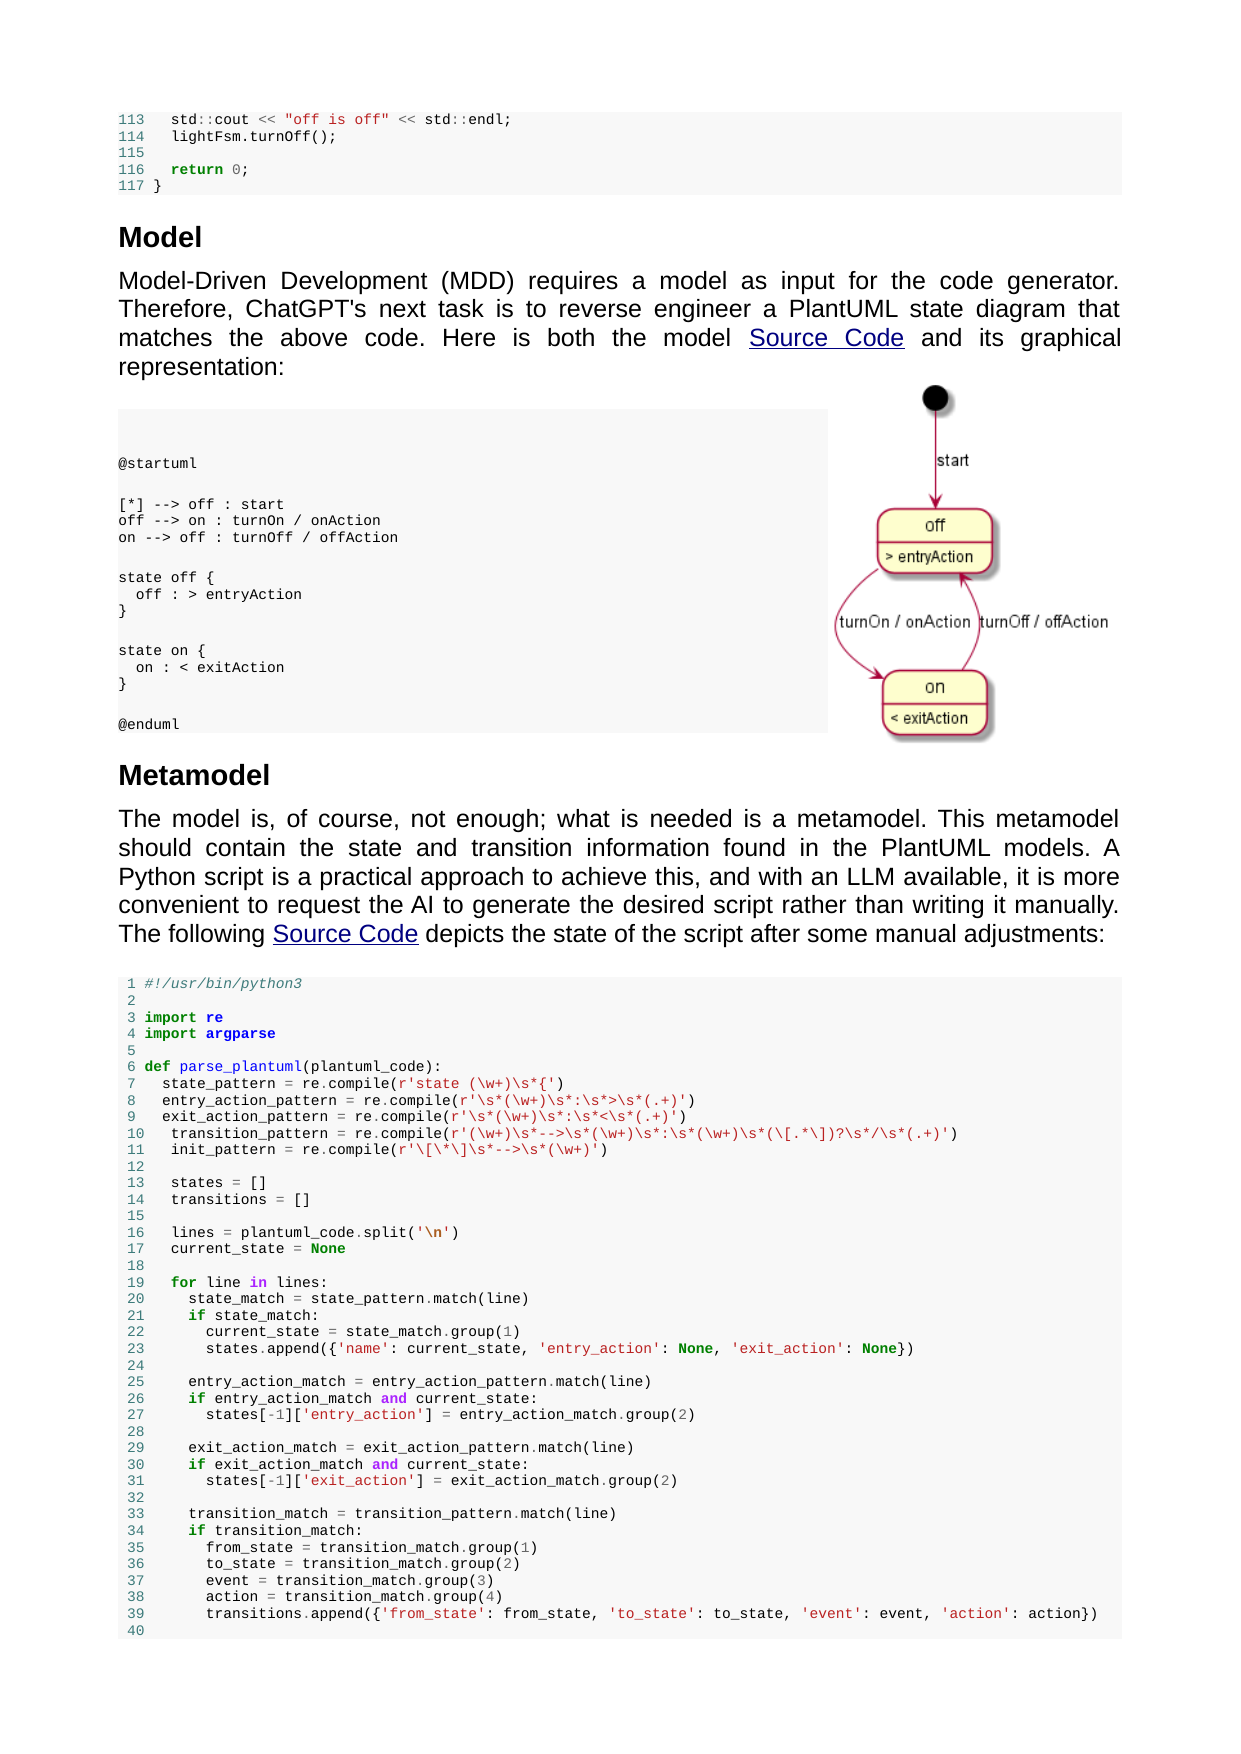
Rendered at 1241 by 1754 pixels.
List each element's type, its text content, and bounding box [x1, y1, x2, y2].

text Model-Driven Development (MDD) requires a model as input for the code generator. Therefore, ChatGPT's next task is to reverse engineer a PlantUML state diagram that matches the above code. Here is both the model Source Code and its graphical representation: [118, 266, 1122, 381]
text 113 std::cout << "off is off" << std::endl; [118, 112, 1122, 129]
text 17 current_state = None [118, 1242, 1122, 1258]
text state off { [118, 570, 827, 587]
text 29 exit_action_match = exit_action_pattern.match(line) [118, 1441, 1122, 1457]
text 115 [118, 145, 1122, 162]
text 11 init_pattern = re.compile(r'\[\*\]\s*-->\s*(\w+)') [118, 1142, 1122, 1159]
text off --> on : turnOn / onAction [118, 513, 827, 530]
text 20 state_match = state_pattern.match(line) [118, 1291, 1122, 1308]
text 33 transition_match = transition_pattern.match(line) [118, 1507, 1122, 1523]
text 4 import argparse [118, 1026, 1122, 1043]
text The model is, of course, not enough; what is needed is a metamodel. This metamodel should contain the state and transition information found in the PlantUML models. A Python script is a practical approach to achieve this, and with an LLM available, it is more convenient to request the AI to generate the desired script rather than writing it manually. The following Source Code depicts the state of the script after some manual adjustments: [118, 804, 1122, 948]
text 28 [118, 1424, 1122, 1441]
text 34 if transition_match: [118, 1523, 1122, 1540]
text 14 transitions = [] [118, 1192, 1122, 1209]
text 23 states.append({'name': current_state, 'entry_action': None, 'exit_action': None}) [118, 1341, 1122, 1358]
text 10 transition_pattern = re.compile(r'(\w+)\s*-->\s*(\w+)\s*:\s*(\w+)\s*(\[.*\])?\s*/\s*(.+)') [118, 1126, 1122, 1142]
text 12 [118, 1159, 1122, 1176]
text 8 entry_action_pattern = re.compile(r'\s*(\w+)\s*:\s*>\s*(.+)') [118, 1093, 1122, 1109]
text 32 [118, 1490, 1122, 1507]
text 16 lines = plantuml_code.split('\n') [118, 1225, 1122, 1242]
text state on { [118, 644, 827, 660]
text 36 to_state = transition_match.group(2) [118, 1556, 1122, 1573]
text 19 for line in lines: [118, 1275, 1122, 1291]
text 13 states = [] [118, 1176, 1122, 1192]
text 117 } [118, 178, 1122, 195]
text 40 [118, 1623, 1122, 1639]
text off : > entryAction [118, 587, 827, 603]
text } [118, 603, 827, 620]
text [*] --> off : start [118, 497, 827, 513]
text 39 transitions.append({'from_state': from_state, 'to_state': to_state, 'event': event, 'action': action}) [118, 1606, 1122, 1623]
text 31 states[-1]['exit_action'] = exit_action_match.group(2) [118, 1474, 1122, 1490]
text 5 [118, 1043, 1122, 1059]
text 25 entry_action_match = entry_action_pattern.match(line) [118, 1374, 1122, 1391]
text 22 current_state = state_match.group(1) [118, 1324, 1122, 1341]
text @enduml [118, 717, 827, 733]
text 24 [118, 1358, 1122, 1374]
text 3 import re [118, 1010, 1122, 1026]
text } [118, 677, 827, 693]
text 7 state_pattern = re.compile(r'state (\w+)\s*{') [118, 1076, 1122, 1093]
subtitle Metamodel [118, 758, 1122, 792]
text 1 #!/usr/bin/python3 [118, 977, 1122, 993]
text 37 event = transition_match.group(3) [118, 1573, 1122, 1589]
text on : < exitAction [118, 660, 827, 677]
text 15 [118, 1209, 1122, 1225]
text on --> off : turnOff / offAction [118, 530, 827, 547]
picture [827, 375, 1123, 747]
text 9 exit_action_pattern = re.compile(r'\s*(\w+)\s*:\s*<\s*(.+)') [118, 1109, 1122, 1126]
text 35 from_state = transition_match.group(1) [118, 1540, 1122, 1556]
text 18 [118, 1258, 1122, 1275]
text 30 if exit_action_match and current_state: [118, 1457, 1122, 1474]
text 6 def parse_plantuml(plantuml_code): [118, 1059, 1122, 1076]
text 2 [118, 993, 1122, 1010]
text 21 if state_match: [118, 1308, 1122, 1324]
text 27 states[-1]['entry_action'] = entry_action_match.group(2) [118, 1407, 1122, 1424]
text 114 lightFsm.turnOff(); [118, 129, 1122, 145]
text 26 if entry_action_match and current_state: [118, 1391, 1122, 1407]
text 116 return 0; [118, 162, 1122, 178]
text 38 action = transition_match.group(4) [118, 1589, 1122, 1606]
subtitle Model [118, 220, 1122, 253]
text @startuml [118, 457, 827, 473]
